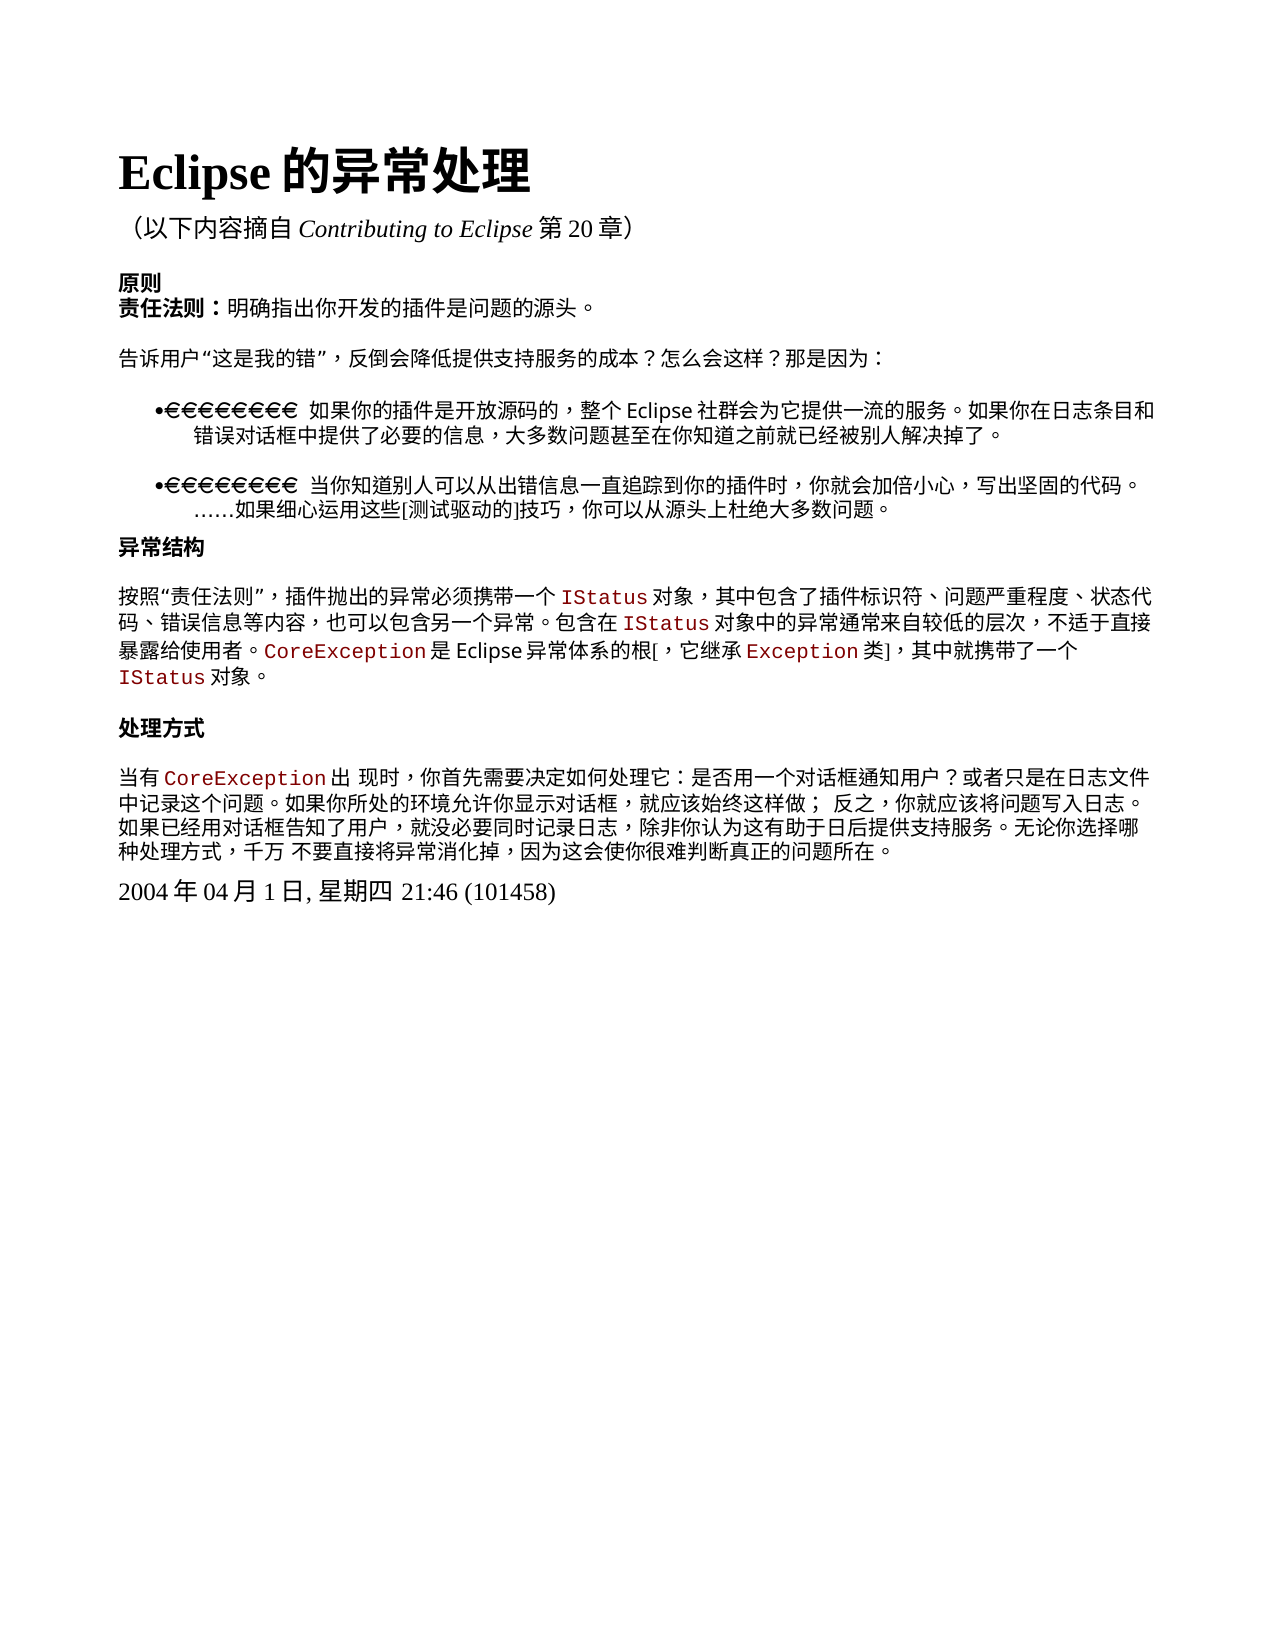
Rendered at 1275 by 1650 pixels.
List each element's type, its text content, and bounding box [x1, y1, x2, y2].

text 处理方式 [118, 716, 1157, 741]
text （以下内容摘自Contributing to Eclipse第20章） [118, 214, 1157, 243]
text 责任法则：明确指出你开发的插件是问题的源头。 [118, 296, 1157, 322]
text 按照“责任法则”，插件抛出的异常必须携带一个IStatus对象，其中包含了插件标识符、问题严重程度、状态代码、错误信息等内容，也可以包含另一个异常。包含在IStatus对象中的异常通常来自较低的层次，不适于直接暴露给使用者。CoreException是Eclipse异常体系的根[，它继承Exception类]，其中就携带了一个IStatus对象。 [118, 585, 1157, 691]
text 当有CoreException出 现时，你首先需要决定如何处理它：是否用一个对话框通知用户？或者只是在日志文件中记录这个问题。如果你所处的环境允许你显示对话框，就应该始终这样做； 反之，你就应该将问题写入日志。如果已经用对话框告知了用户，就没必要同时记录日志，除非你认为这有助于日后提供支持服务。无论你选择哪种处理方式，千万 不要直接将异常消化掉，因为这会使你很难判断真正的问题所在。 [118, 766, 1157, 865]
text · 当你知道别人可以从出错信息一直追踪到你的插件时，你就会加倍小心，写出坚固的代码。……如果细心运用这些[测试驱动的]技巧，你可以从源头上杜绝大多数问题。 [156, 474, 1157, 522]
text 告诉用户“这是我的错”，反倒会降低提供支持服务的成本？怎么会这样？那是因为： [118, 347, 1157, 371]
subtitle Eclipse的异常处理 [118, 143, 1157, 201]
text 原则 [118, 271, 1157, 296]
text 异常结构 [118, 535, 1157, 560]
text · 如果你的插件是开放源码的，整个Eclipse社群会为它提供一流的服务。如果你在日志条目和错误对话框中提供了必要的信息，大多数问题甚至在你知道之前就已经被别人解决掉了。 [156, 396, 1157, 449]
text 2004年04月1日, 星期四 21:46 (101458) [118, 877, 1157, 906]
